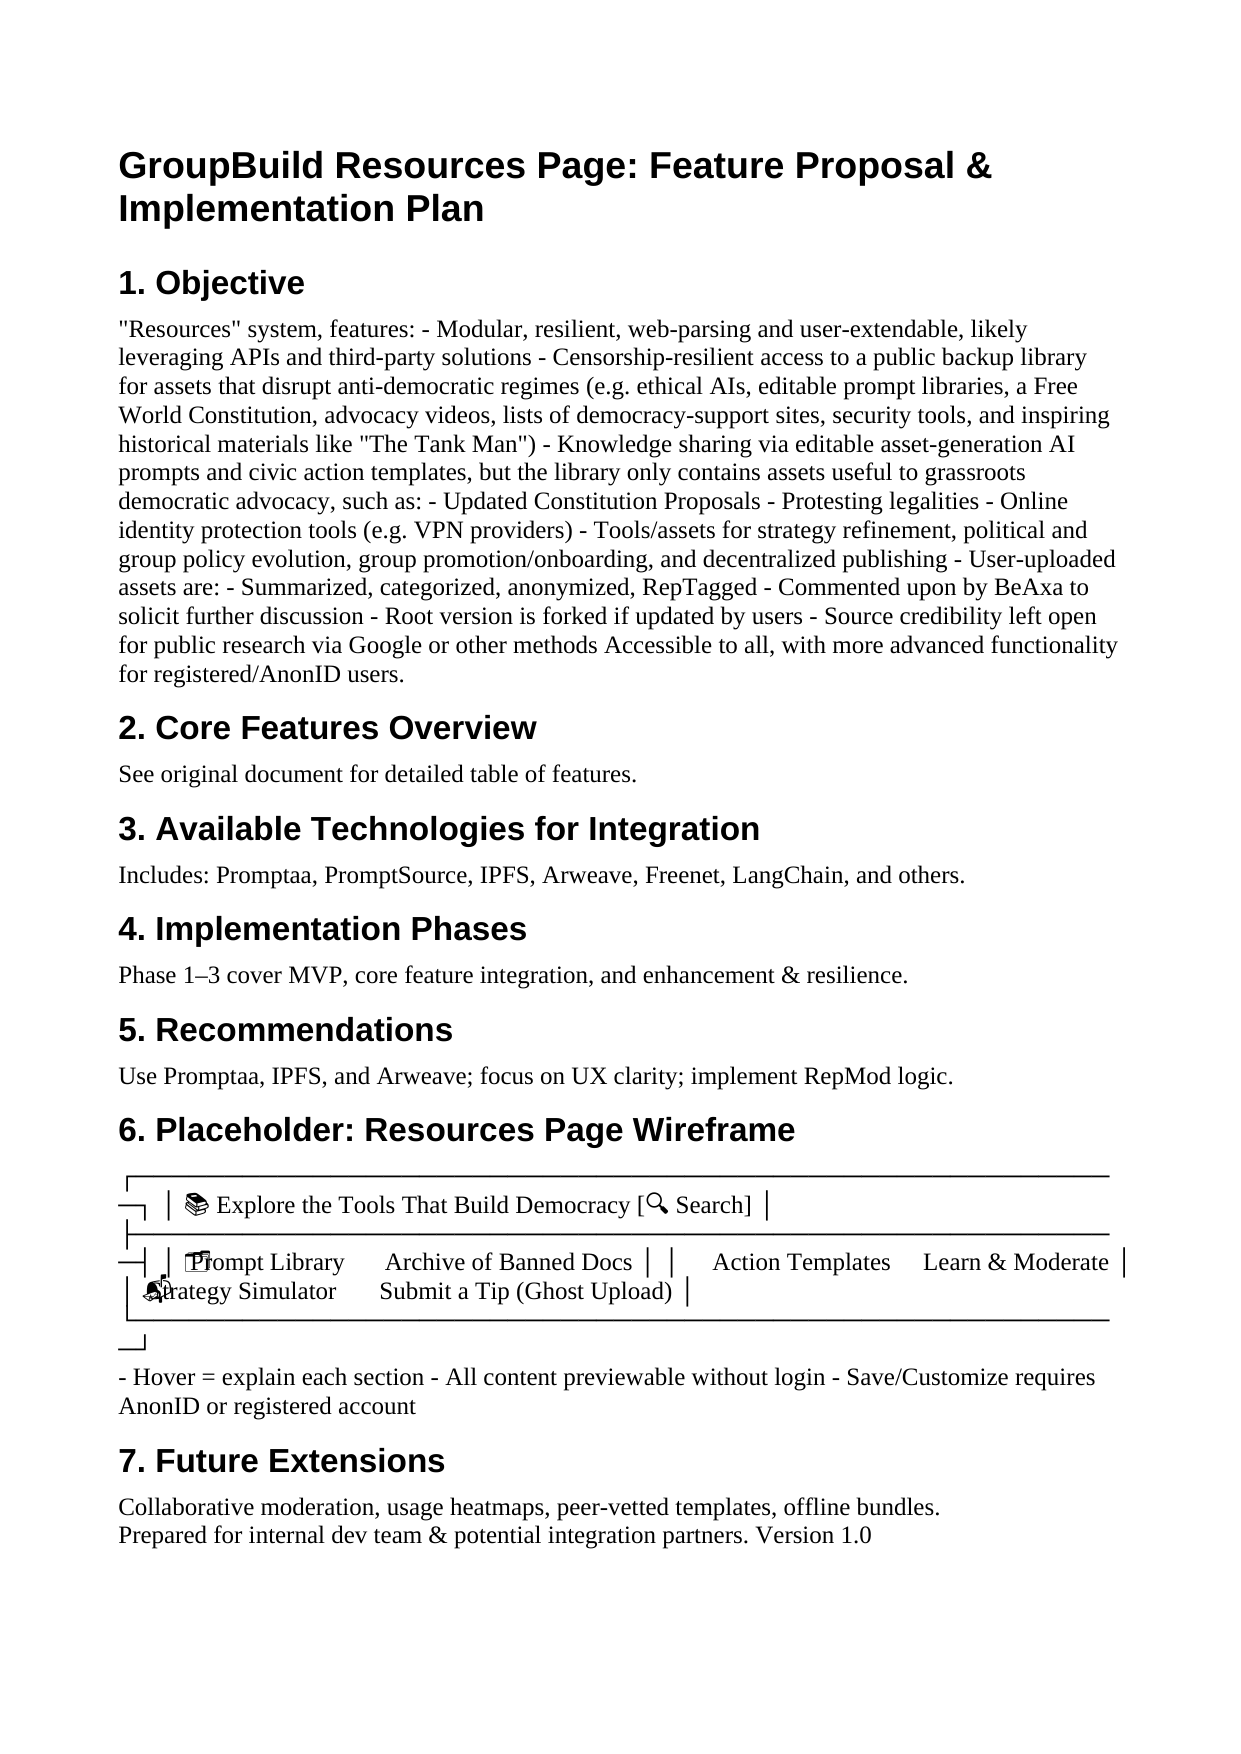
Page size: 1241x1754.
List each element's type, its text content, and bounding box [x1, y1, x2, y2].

text "Resources" system, features: - Modular, resilient, web-parsing and user-extendable, likely leveraging APIs and third-party solutions - Censorship-resilient access to a public backup library for assets that disrupt anti-democratic regimes (e.g. ethical AIs, editable prompt libraries, a Free World Constitution, advocacy videos, lists of democracy-support sites, security tools, and inspiring historical materials like "The Tank Man") - Knowledge sharing via editable asset-generation AI prompts and civic action templates, but the library only contains assets useful to grassroots democratic advocacy, such as: - Updated Constitution Proposals - Protesting legalities - Online identity protection tools (e.g. VPN providers) - Tools/assets for strategy refinement, political and group policy evolution, group promotion/onboarding, and decentralized publishing - User-uploaded assets are: - Summarized, categorized, anonymized, RepTagged - Commented upon by BeAxa to solicit further discussion - Root version is forked if updated by users - Source credibility left open for public research via Google or other methods Accessible to all, with more advanced functionality for registered/AnonID users. [118, 176, 1122, 549]
text Prepared for internal dev team & potential integration partners. Version 1.0 [118, 1124, 1122, 1153]
text ┌────────────────────────────────────────────────────────┐ │ 📚 Explore the Tools That Build Democracy [🔍 Search] │ ├────────────────────────────────────────────────────────┤ │ 🧠 Prompt Library 🗂️ Archive of Banned Docs │ │ 📄 Action Templates 🧰 Learn & Moderate │ │ 🧪 Strategy Simulator 📬 Submit a Tip (Ghost Upload) │ └────────────────────────────────────────────────────────┘ [118, 808, 1122, 1009]
subtitle 1. Objective [118, 147, 1122, 176]
subtitle 6. Placeholder: Resources Page Wireframe [118, 779, 1122, 808]
text - Hover = explain each section - All content previewable without login - Save/Customize requires AnonID or registered account [118, 1009, 1122, 1067]
subtitle 2. Core Features Overview [118, 549, 1122, 578]
text Use Promptaa, IPFS, and Arweave; focus on UX clarity; implement RepMod logic. [118, 751, 1122, 779]
text See original document for detailed table of features. [118, 578, 1122, 607]
subtitle 7. Future Extensions [118, 1067, 1122, 1096]
subtitle GroupBuild Resources Page: Feature Proposal & Implementation Plan [118, 118, 1122, 147]
subtitle 5. Recommendations [118, 722, 1122, 751]
subtitle 4. Implementation Phases [118, 664, 1122, 693]
text Collaborative moderation, usage heatmaps, peer-vetted templates, offline bundles. [118, 1096, 1122, 1124]
text Includes: Promptaa, PromptSource, IPFS, Arweave, Freenet, LangChain, and others. [118, 636, 1122, 664]
subtitle 3. Available Technologies for Integration [118, 607, 1122, 636]
text Phase 1–3 cover MVP, core feature integration, and enhancement & resilience. [118, 693, 1122, 722]
